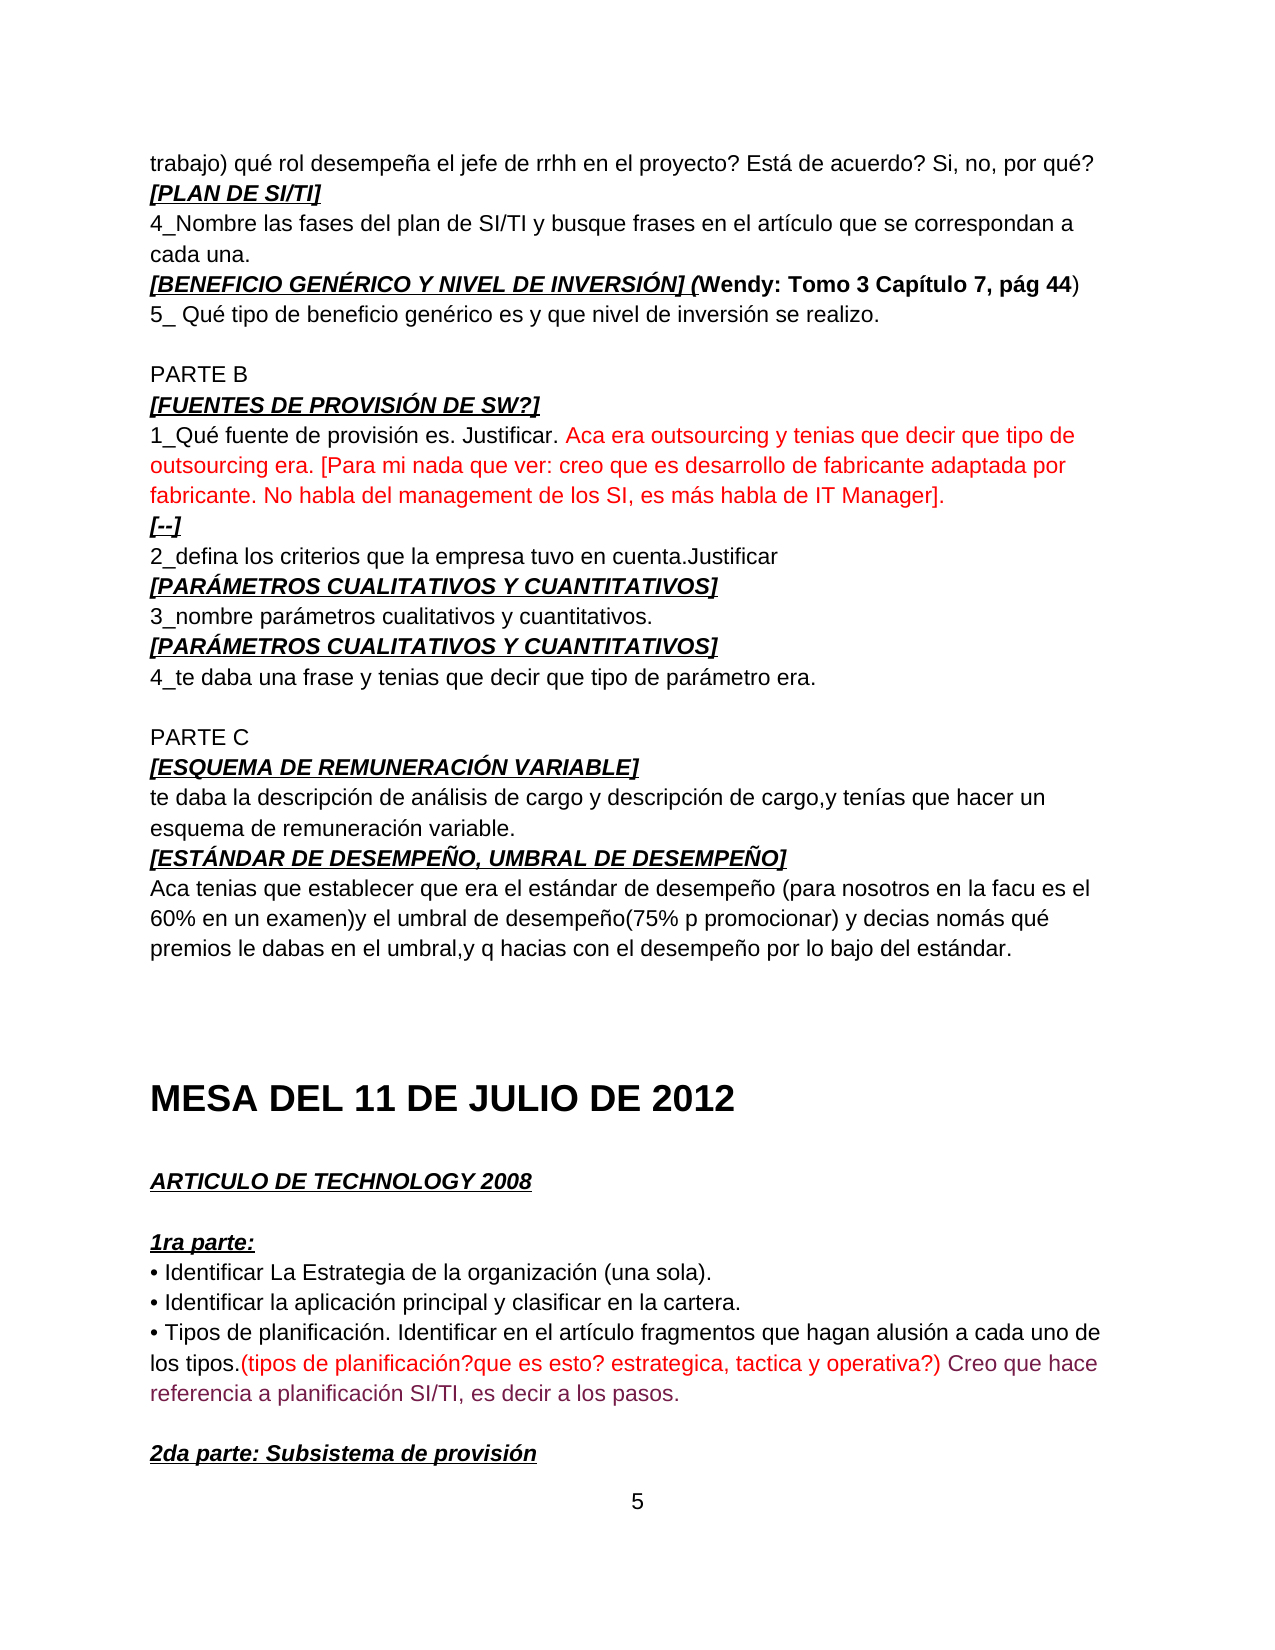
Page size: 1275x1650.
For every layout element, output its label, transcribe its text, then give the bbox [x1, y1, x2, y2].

text PARTE C [150, 724, 1125, 750]
text [ESTÁNDAR DE DESEMPEÑO, UMBRAL DE DESEMPEÑO] Aca tenias que establecer que era el estándar de desempeño (para nosotros en la facu es el 60% en un examen)y el umbral de desempeño(75% p promocionar) y decias nomás qué premios le dabas en el umbral,y q hacias con el desempeño por lo bajo del estándar. [150, 845, 1125, 962]
text [FUENTES DE PROVISIÓN DE SW?] 1_Qué fuente de provisión es. Justificar. Aca era outsourcing y tenias que decir que tipo de outsourcing era. [Para mi nada que ver: creo que es desarrollo de fabricante adaptada por fabricante. No habla del management de los SI, es más habla de IT Manager]. [150, 392, 1125, 509]
text [ESQUEMA DE REMUNERACIÓN VARIABLE] te daba la descripción de análisis de cargo y descripción de cargo,y tenías que hacer un esquema de remuneración variable. [150, 754, 1125, 841]
text trabajo) qué rol desempeña el jefe de rrhh en el proyecto? Está de acuerdo? Si, no, por qué? [PLAN DE SI/TI] [150, 150, 1125, 207]
text 4_Nombre las fases del plan de SI/TI y busque frases en el artículo que se correspondan a cada una. [150, 210, 1125, 267]
text 3_nombre parámetros cualitativos y cuantitativos. [150, 603, 1125, 629]
text [BENEFICIO GENÉRICO Y NIVEL DE INVERSIÓN] (Wendy: Tomo 3 Capítulo 7, pág 44) 5_ Qué tipo de beneficio genérico es y que nivel de inversión se realizo. [150, 271, 1125, 358]
text ARTICULO DE TECHNOLOGY 2008 1ra parte: • Identificar La Estrategia de la organización (una sola). • Identificar la aplicación principal y clasificar en la cartera. • Tipos de planificación. Identificar en el artículo fragmentos que hagan alusión a cada uno de los tipos.(tipos de planificación?que es esto? estrategica, tactica y operativa?) Creo que hace referencia a planificación SI/TI, es decir a los pasos. [150, 1138, 1125, 1406]
text PARTE B [150, 361, 1125, 388]
text [PARÁMETROS CUALITATIVOS Y CUANTITATIVOS] 4_te daba una frase y tenias que decir que tipo de parámetro era. [150, 633, 1125, 720]
subtitle MESA DEL 11 DE JULIO DE 2012 [150, 1076, 1125, 1119]
text 2da parte: Subsistema de provisión [150, 1410, 1125, 1467]
text [--] 2_defina los criterios que la empresa tuvo en cuenta.Justificar [PARÁMETROS CUALITATIVOS Y CUANTITATIVOS] [150, 512, 1125, 599]
